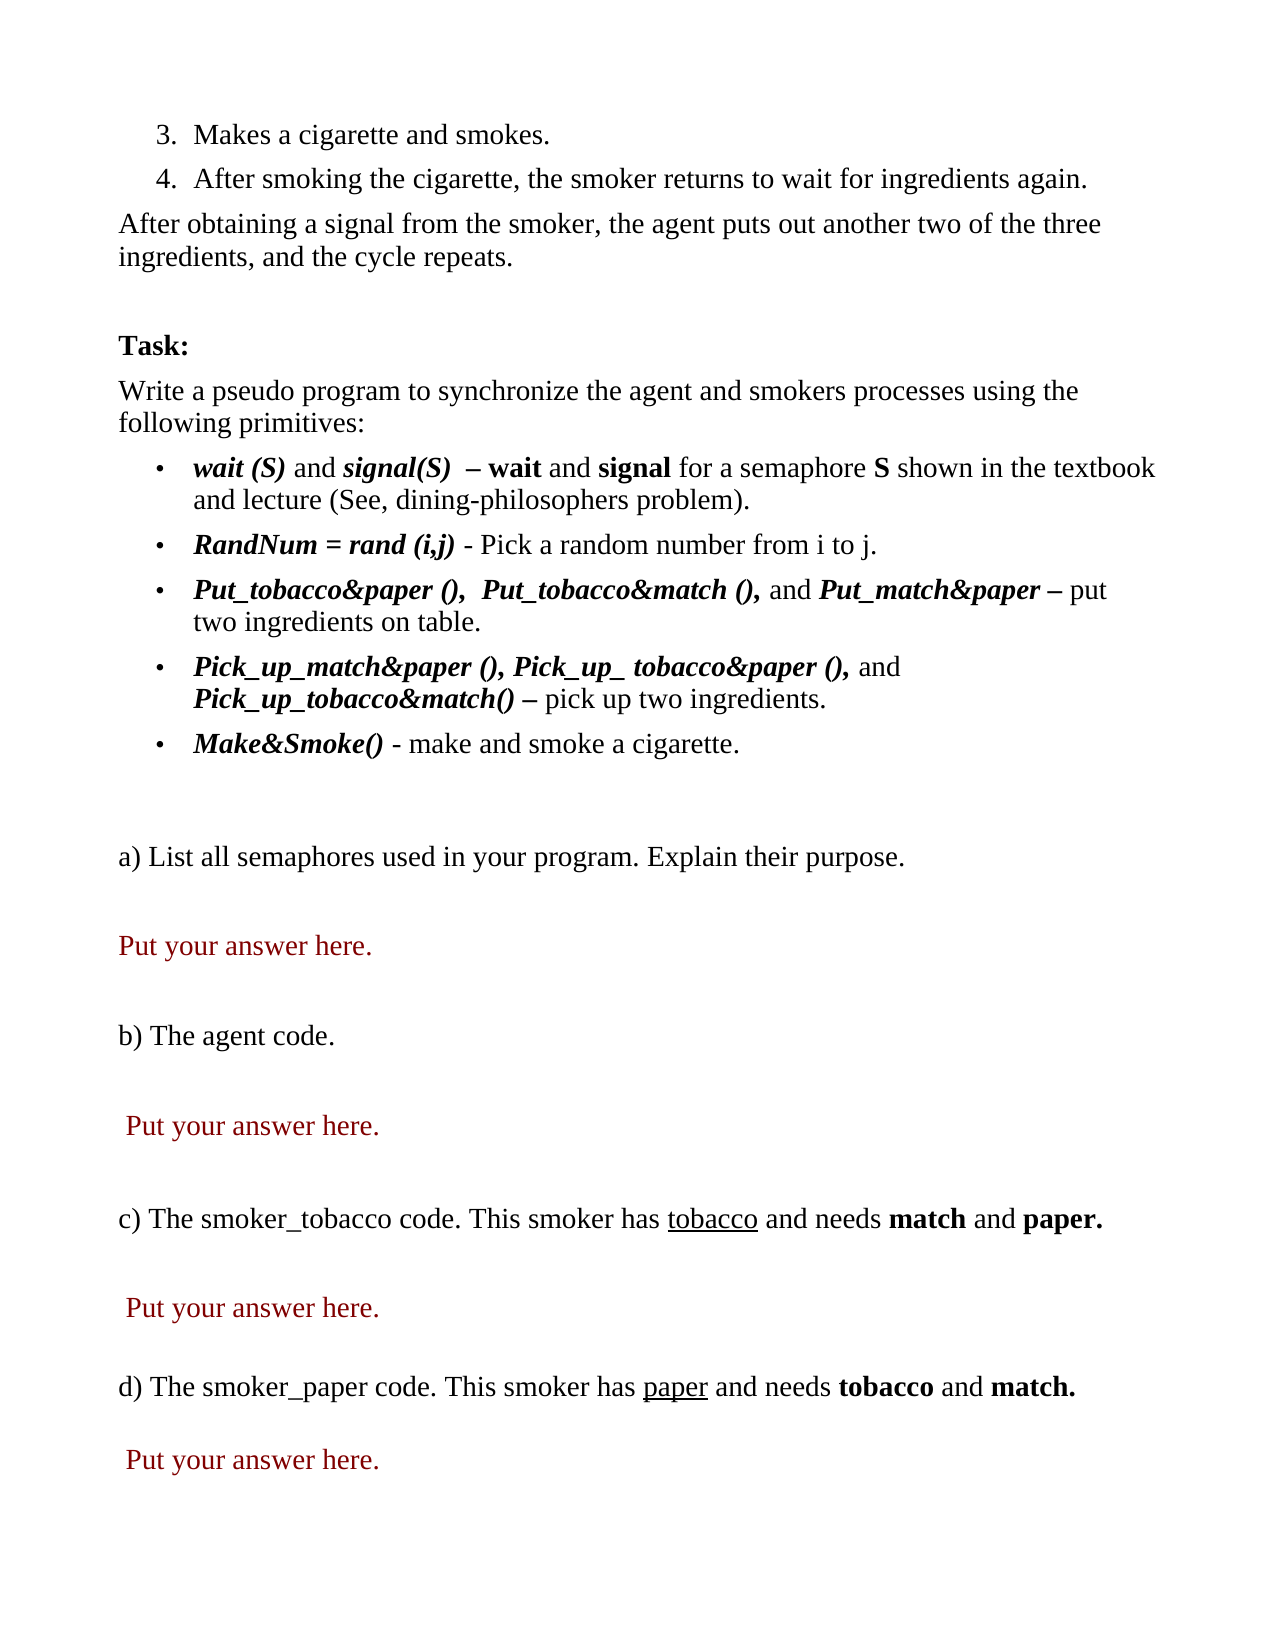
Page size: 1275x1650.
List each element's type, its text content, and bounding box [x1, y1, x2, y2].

text Write a pseudo program to synchronize the agent and smokers processes using the following primitives: [118, 374, 1157, 439]
list wait (S) and signal(S) – wait and signal for a semaphore S shown in the textbook and lecture (See, dining-philosophers problem). [156, 451, 1157, 516]
text Put your answer here. [118, 1292, 1157, 1324]
text Put your answer here. [118, 1109, 1157, 1141]
list RandNum = rand (i,j) - Pick a random number from i to j. [156, 528, 1157, 561]
list Makes a cigarette and smokes. [156, 118, 1157, 150]
text Put your answer here. [118, 930, 1157, 962]
text Task: [118, 329, 1157, 362]
text d) The smoker_paper code. This smoker has paper and needs tobacco and match. [118, 1370, 1157, 1403]
list Pick_up_match&paper (), Pick_up_ tobacco&paper (), and Pick_up_tobacco&match() – pick up two ingredients. [156, 650, 1157, 715]
text c) The smoker_tobacco code. This smoker has tobacco and needs match and paper. [118, 1202, 1157, 1234]
list Make&Smoke() - make and smoke a cigarette. [156, 727, 1157, 787]
text After obtaining a signal from the smoker, the agent puts out another two of the three ingredients, and the cycle repeats. [118, 208, 1157, 272]
text a) List all semaphores used in your program. Explain their purpose. [118, 840, 1157, 872]
list Put_tobacco&paper (), Put_tobacco&match (), and Put_match&paper – put two ingredients on table. [156, 573, 1157, 638]
list After smoking the cigarette, the smoker returns to wait for ingredients again. [156, 163, 1157, 195]
text Put your answer here. [118, 1439, 1157, 1476]
text b) The agent code. [118, 1019, 1157, 1052]
